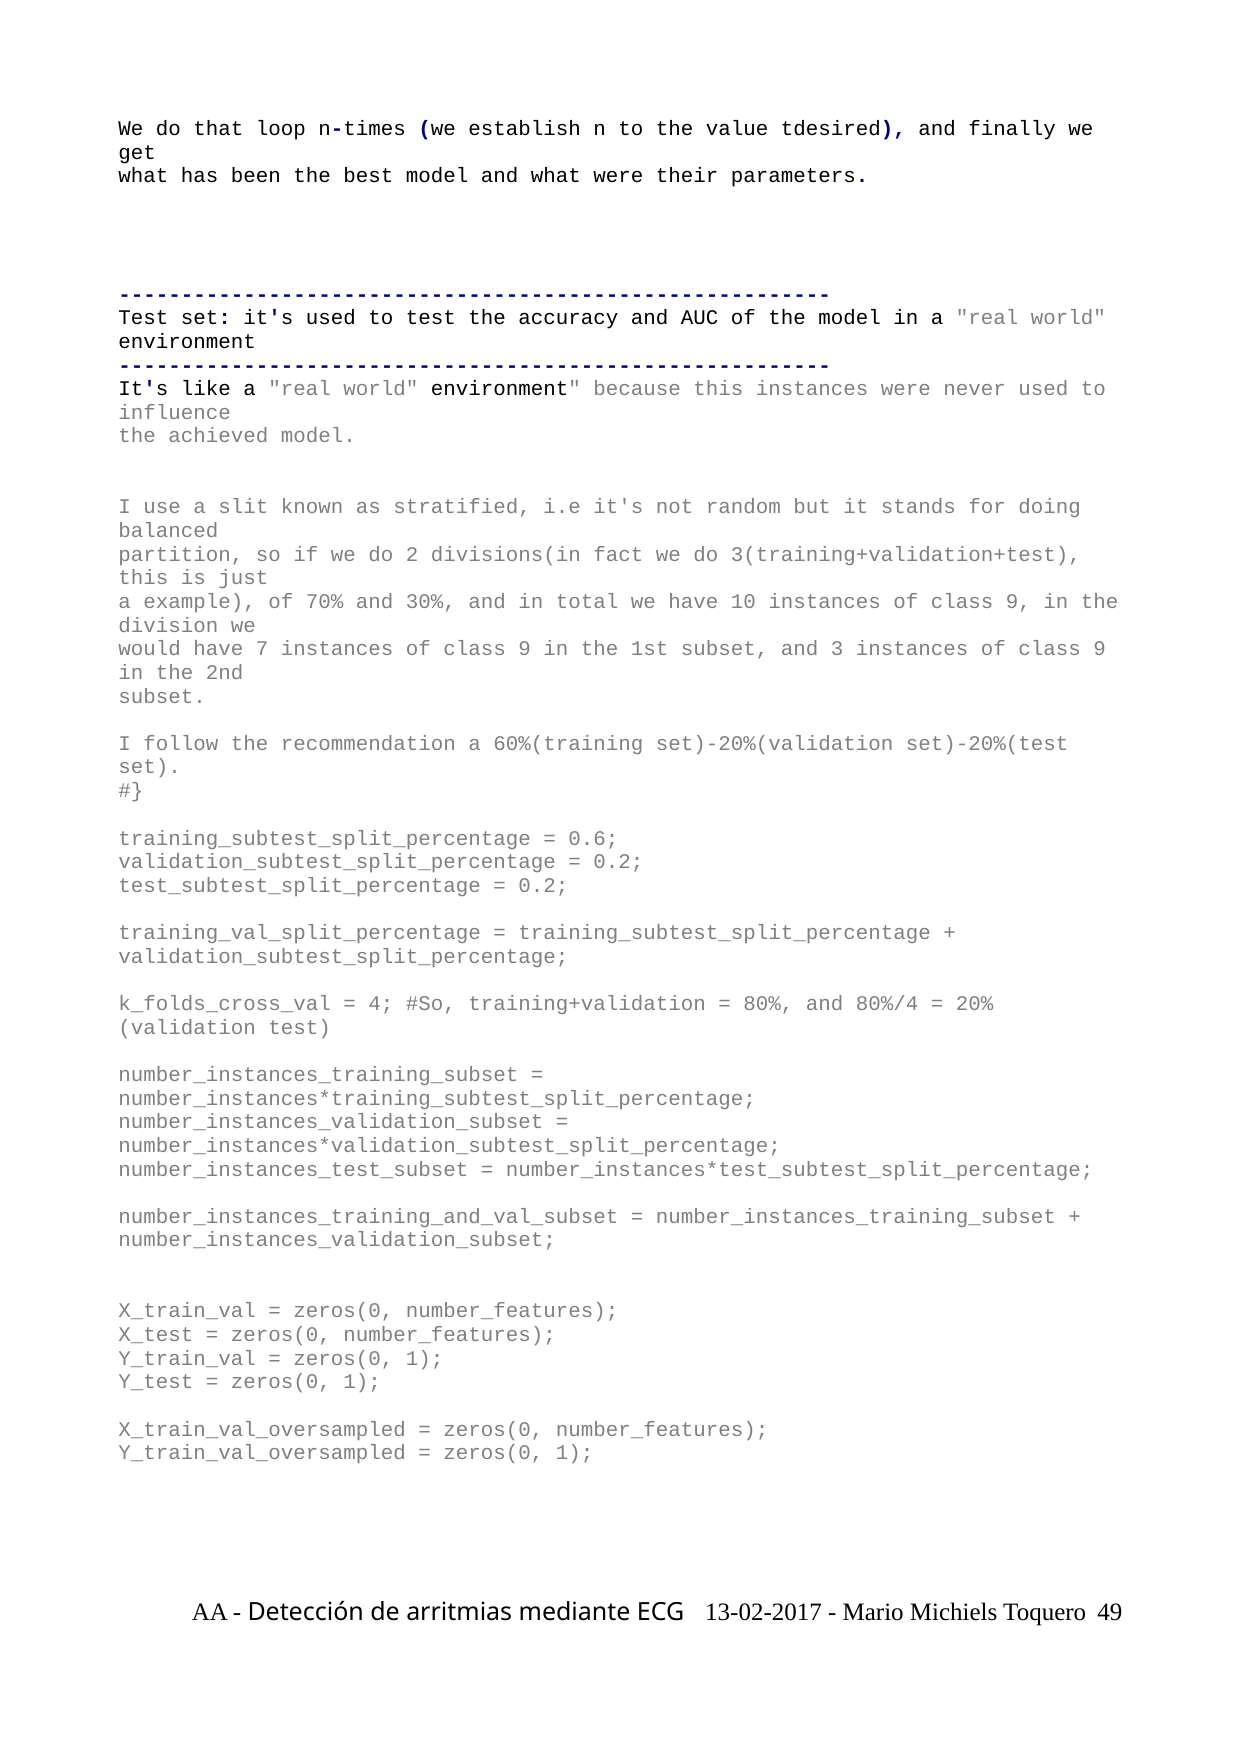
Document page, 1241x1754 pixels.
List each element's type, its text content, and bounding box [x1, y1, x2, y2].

text number_instances_training_and_val_subset = number_instances_training_subset + number_instances_validation_subset; [118, 1206, 1122, 1253]
text test_subtest_split_percentage = 0.2; [118, 875, 1122, 898]
text It's like a "real world" environment" because this instances were never used to influence [118, 378, 1122, 426]
text a example), of 70% and 30%, and in total we have 10 instances of class 9, in the division we [118, 591, 1122, 638]
text I use a slit known as stratified, i.e it's not random but it stands for doing balanced [118, 496, 1122, 544]
text Y_test = zeros(0, 1); [118, 1371, 1122, 1395]
text number_instances_training_subset = number_instances*training_subtest_split_percentage; [118, 1064, 1122, 1111]
text --------------------------------------------------------- [118, 284, 1122, 307]
text #} [118, 780, 1122, 804]
text number_instances_test_subset = number_instances*test_subtest_split_percentage; [118, 1158, 1122, 1182]
text Y_train_val = zeros(0, 1); [118, 1348, 1122, 1371]
text the achieved model. [118, 426, 1122, 449]
text partition, so if we do 2 divisions(in fact we do 3(training+validation+test), this is just [118, 544, 1122, 591]
text X_test = zeros(0, number_features); [118, 1324, 1122, 1348]
text X_train_val_oversampled = zeros(0, number_features); [118, 1419, 1122, 1442]
text training_subtest_split_percentage = 0.6; [118, 827, 1122, 851]
text training_val_split_percentage = training_subtest_split_percentage + validation_subtest_split_percentage; [118, 922, 1122, 969]
text Test set: it's used to test the accuracy and AUC of the model in a "real world" environment [118, 307, 1122, 354]
text Y_train_val_oversampled = zeros(0, 1); [118, 1442, 1122, 1466]
text would have 7 instances of class 9 in the 1st subset, and 3 instances of class 9 in the 2nd [118, 638, 1122, 686]
text k_folds_cross_val = 4; #So, training+validation = 80%, and 80%/4 = 20% (validation test) [118, 993, 1122, 1040]
text what has been the best model and what were their parameters. [118, 165, 1122, 189]
text validation_subtest_split_percentage = 0.2; [118, 851, 1122, 875]
text We do that loop n-times (we establish n to the value tdesired), and finally we get [118, 118, 1122, 165]
text number_instances_validation_subset = number_instances*validation_subtest_split_percentage; [118, 1111, 1122, 1158]
text I follow the recommendation a 60%(training set)-20%(validation set)-20%(test set). [118, 733, 1122, 780]
text subset. [118, 686, 1122, 709]
text --------------------------------------------------------- [118, 354, 1122, 378]
text X_train_val = zeros(0, number_features); [118, 1300, 1122, 1324]
